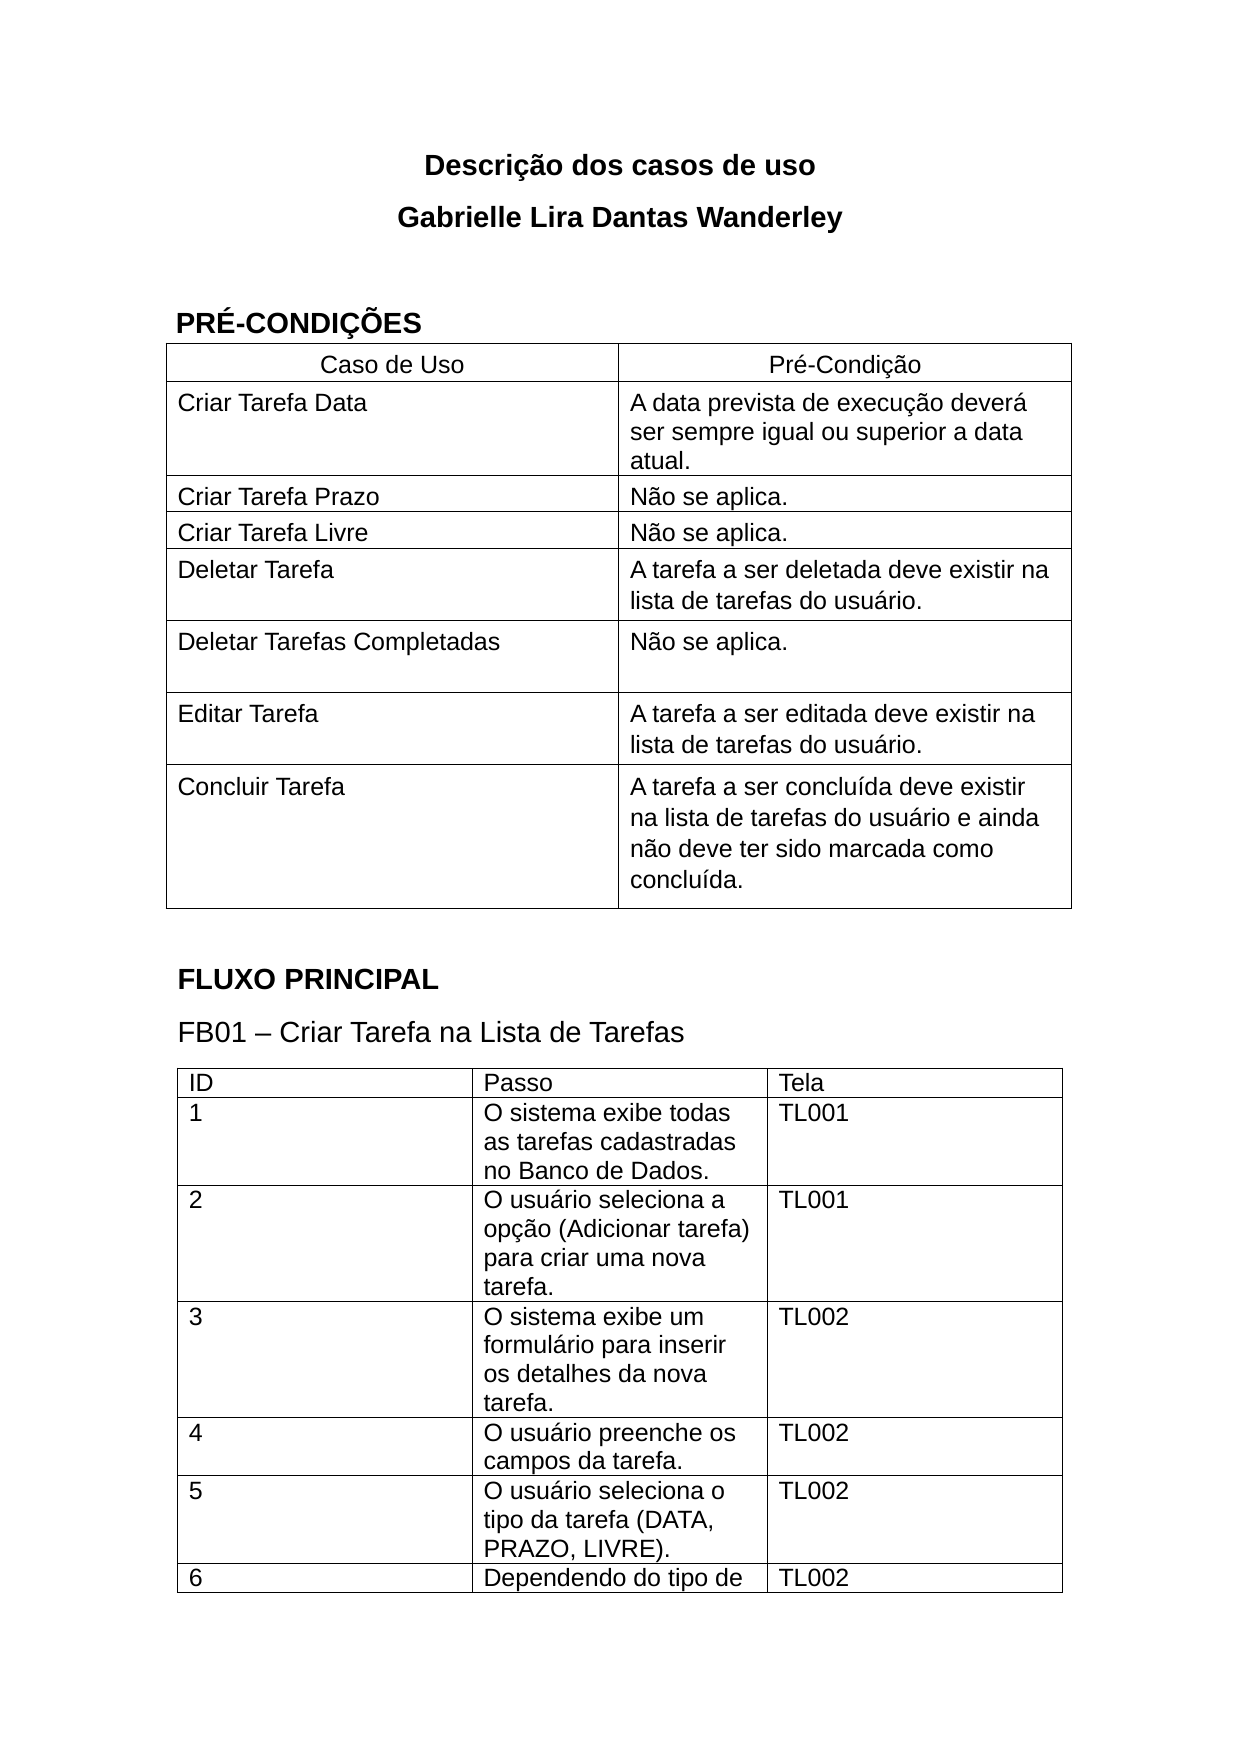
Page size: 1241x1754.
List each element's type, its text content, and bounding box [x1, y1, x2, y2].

table_cell 5 [178, 1476, 472, 1562]
subtitle PRÉ-CONDIÇÕES [176, 306, 1063, 339]
table_cell O sistema exibe um formulário para inserir os detalhes da nova tarefa. [473, 1302, 767, 1417]
table_cell 6 [178, 1564, 472, 1592]
table_cell Criar Tarefa Data [167, 382, 618, 474]
table_cell Não se aplica. [619, 512, 1071, 547]
text FLUXO PRINCIPAL [177, 962, 1063, 995]
table_cell Concluir Tarefa [167, 765, 618, 908]
table_cell TL002 [768, 1418, 1062, 1475]
table_cell Dependendo do tipo de [473, 1564, 767, 1592]
table_cell TL001 [768, 1186, 1062, 1301]
table_cell Deletar Tarefas Completadas [167, 621, 618, 692]
table_cell TL002 [768, 1302, 1062, 1417]
table_cell Criar Tarefa Prazo [167, 476, 618, 511]
table_cell A data prevista de execução deverá ser sempre igual ou superior a data atual. [619, 382, 1071, 474]
table_cell 1 [178, 1098, 472, 1184]
table_cell A tarefa a ser concluída deve existir na lista de tarefas do usuário e ainda não deve ter sido marcada como concluída. [619, 765, 1071, 908]
table_header Pré-Condição [619, 344, 1071, 381]
table_cell Deletar Tarefa [167, 549, 618, 620]
table_header Passo [473, 1069, 767, 1097]
text FB01 – Criar Tarefa na Lista de Tarefas [177, 1014, 1063, 1048]
text Gabrielle Lira Dantas Wanderley [177, 200, 1063, 234]
table_header Tela [768, 1069, 1062, 1097]
table_cell O usuário seleciona o tipo da tarefa (DATA, PRAZO, LIVRE). [473, 1476, 767, 1562]
table_header ID [178, 1069, 472, 1097]
table_cell TL002 [768, 1564, 1062, 1592]
table_cell 3 [178, 1302, 472, 1417]
table_cell O usuário seleciona a opção (Adicionar tarefa) para criar uma nova tarefa. [473, 1186, 767, 1301]
table_cell O usuário preenche os campos da tarefa. [473, 1418, 767, 1475]
table_header Caso de Uso [167, 344, 618, 381]
table_cell Editar Tarefa [167, 693, 618, 764]
table_cell A tarefa a ser deletada deve existir na lista de tarefas do usuário. [619, 549, 1071, 620]
text Descrição dos casos de uso [177, 148, 1063, 181]
table_cell O sistema exibe todas as tarefas cadastradas no Banco de Dados. [473, 1098, 767, 1184]
table_cell 4 [178, 1418, 472, 1475]
table_cell TL002 [768, 1476, 1062, 1562]
table_cell Não se aplica. [619, 476, 1071, 511]
table_cell TL001 [768, 1098, 1062, 1184]
table_cell Criar Tarefa Livre [167, 512, 618, 547]
table_cell Não se aplica. [619, 621, 1071, 692]
table_cell 2 [178, 1186, 472, 1301]
table_cell A tarefa a ser editada deve existir na lista de tarefas do usuário. [619, 693, 1071, 764]
